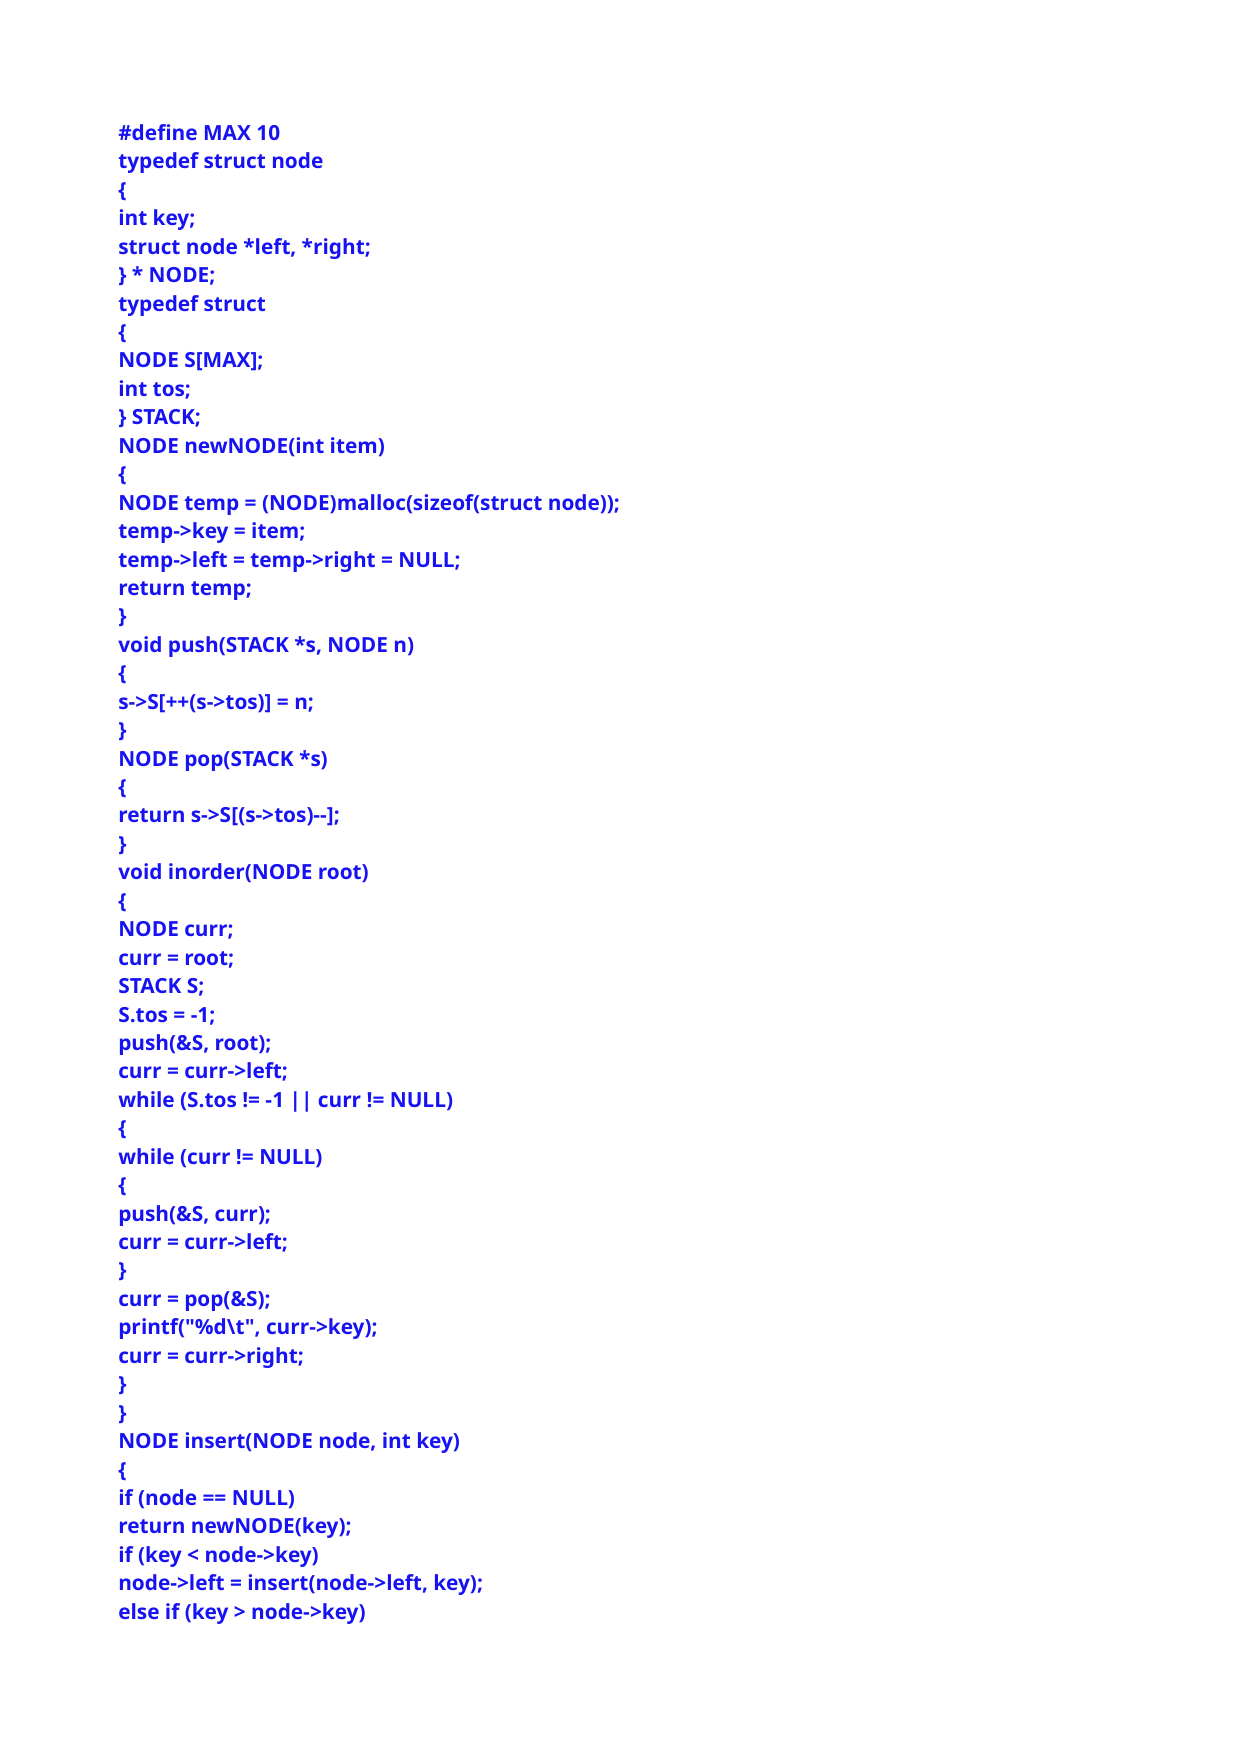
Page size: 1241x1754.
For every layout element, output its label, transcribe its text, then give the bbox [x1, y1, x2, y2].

text return temp; [118, 573, 1122, 602]
text { [118, 886, 1122, 914]
text curr = root; [118, 943, 1122, 971]
text } * NODE; [118, 260, 1122, 289]
text while (curr != NULL) [118, 1142, 1122, 1170]
text { [118, 1170, 1122, 1199]
text NODE curr; [118, 914, 1122, 943]
text } STACK; [118, 402, 1122, 431]
text { [118, 772, 1122, 801]
text void inorder(NODE root) [118, 857, 1122, 886]
text } [118, 715, 1122, 744]
text curr = curr->left; [118, 1227, 1122, 1256]
text typedef struct [118, 289, 1122, 317]
text push(&S, root); [118, 1028, 1122, 1057]
text NODE temp = (NODE)malloc(sizeof(struct node)); [118, 488, 1122, 516]
text NODE newNODE(int item) [118, 431, 1122, 459]
text return s->S[(s->tos)--]; [118, 801, 1122, 829]
text { [118, 658, 1122, 687]
text typedef struct node [118, 147, 1122, 175]
text int key; [118, 203, 1122, 232]
text } [118, 1256, 1122, 1284]
text S.tos = -1; [118, 1000, 1122, 1028]
text STACK S; [118, 971, 1122, 1000]
text curr = curr->right; [118, 1341, 1122, 1369]
text } [118, 1398, 1122, 1426]
text printf("%d\t", curr->key); [118, 1312, 1122, 1341]
text } [118, 829, 1122, 857]
text #define MAX 10 [118, 118, 1122, 147]
text curr = curr->left; [118, 1057, 1122, 1085]
text int tos; [118, 374, 1122, 402]
text void push(STACK *s, NODE n) [118, 630, 1122, 658]
text } [118, 1369, 1122, 1398]
text if (key < node->key) [118, 1540, 1122, 1568]
text else if (key > node->key) [118, 1597, 1122, 1625]
text temp->left = temp->right = NULL; [118, 545, 1122, 573]
text curr = pop(&S); [118, 1284, 1122, 1312]
text { [118, 317, 1122, 346]
text { [118, 1455, 1122, 1483]
text temp->key = item; [118, 516, 1122, 545]
text NODE insert(NODE node, int key) [118, 1426, 1122, 1455]
text node->left = insert(node->left, key); [118, 1568, 1122, 1597]
text if (node == NULL) [118, 1483, 1122, 1512]
text while (S.tos != -1 || curr != NULL) [118, 1085, 1122, 1113]
text return newNODE(key); [118, 1512, 1122, 1540]
text } [118, 602, 1122, 630]
text { [118, 459, 1122, 488]
text push(&S, curr); [118, 1199, 1122, 1227]
text NODE pop(STACK *s) [118, 744, 1122, 772]
text s->S[++(s->tos)] = n; [118, 687, 1122, 715]
text { [118, 1113, 1122, 1142]
text struct node *left, *right; [118, 232, 1122, 260]
text { [118, 175, 1122, 203]
text NODE S[MAX]; [118, 346, 1122, 374]
